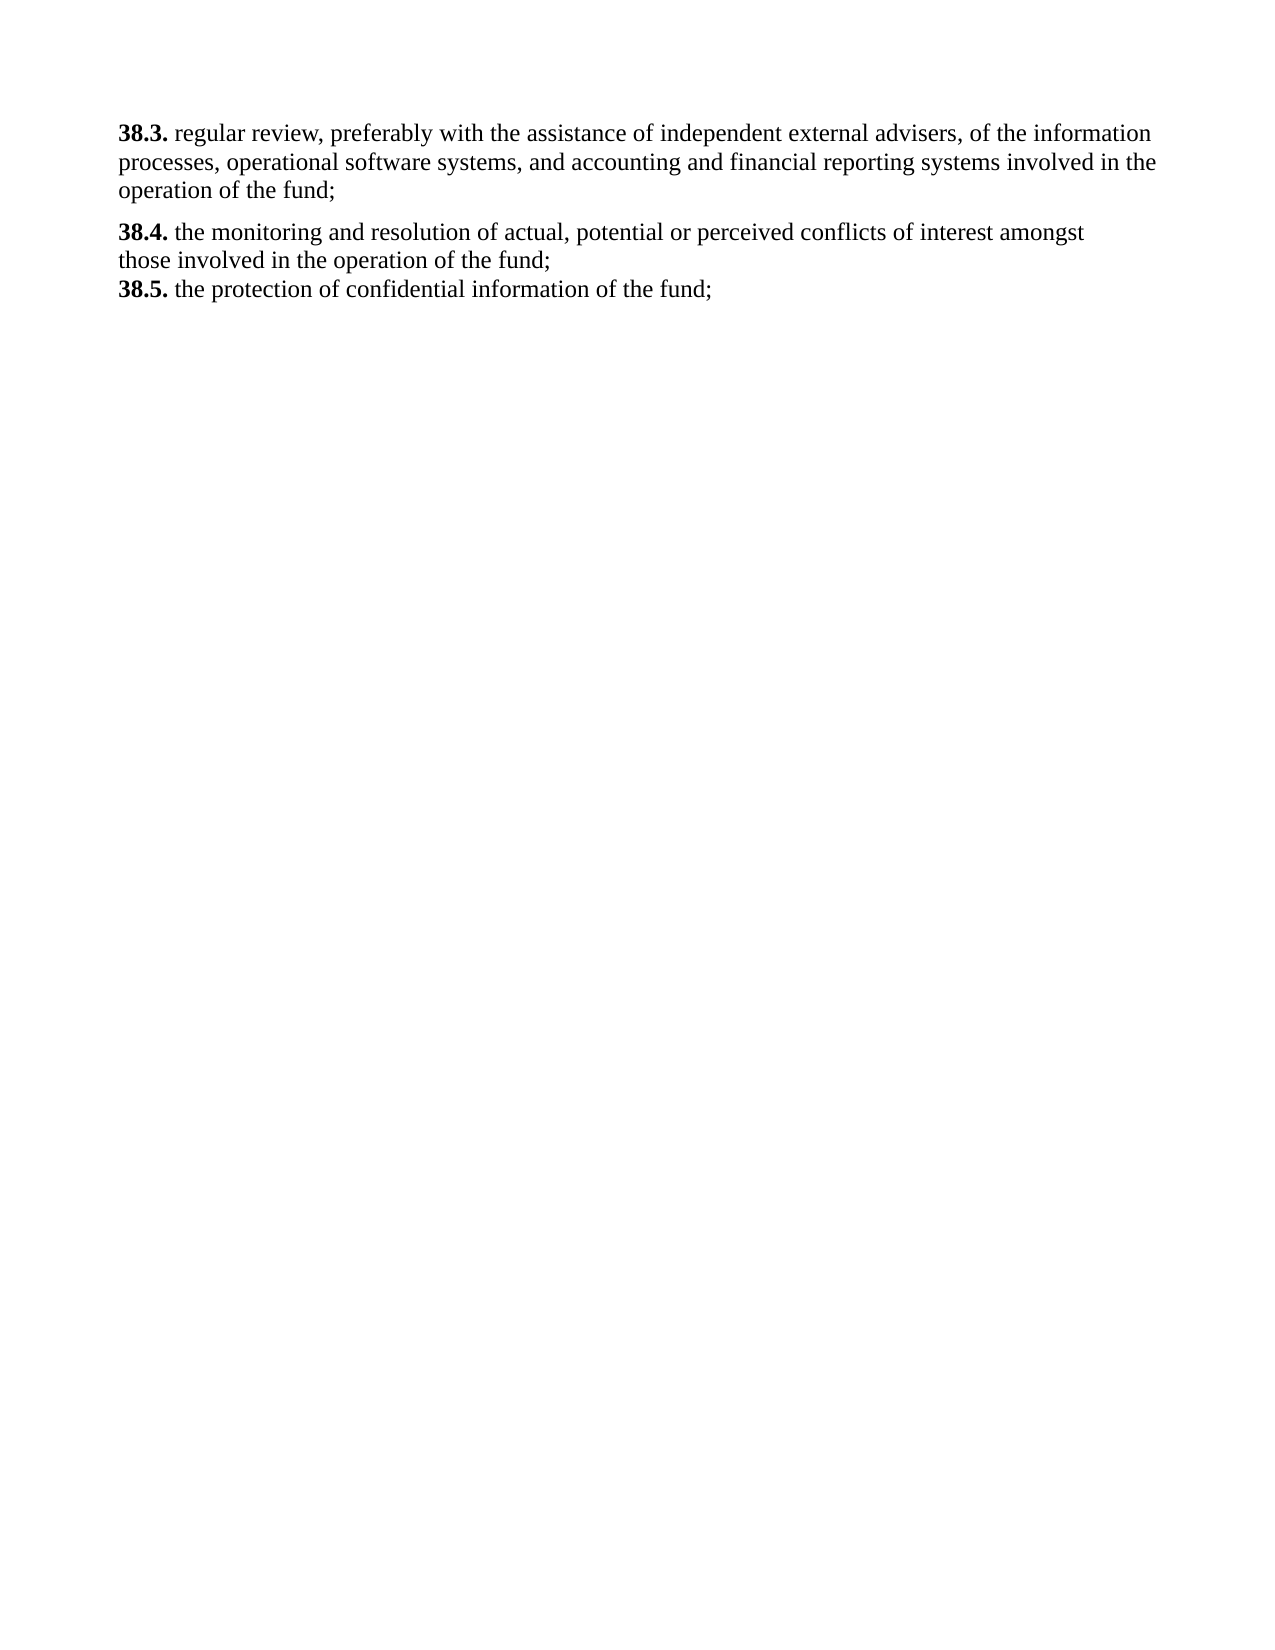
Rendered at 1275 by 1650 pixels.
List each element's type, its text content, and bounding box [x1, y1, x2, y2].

text 38.5. the protection of confidential information of the fund; [118, 274, 1157, 303]
text 38.3. regular review, preferably with the assistance of independent external advisers, of the information processes, operational software systems, and accounting and financial reporting systems involved in the operation of the fund; [118, 118, 1157, 204]
text 38.4. the monitoring and resolution of actual, potential or perceived conflicts of interest amongst those involved in the operation of the fund; [118, 217, 1157, 274]
